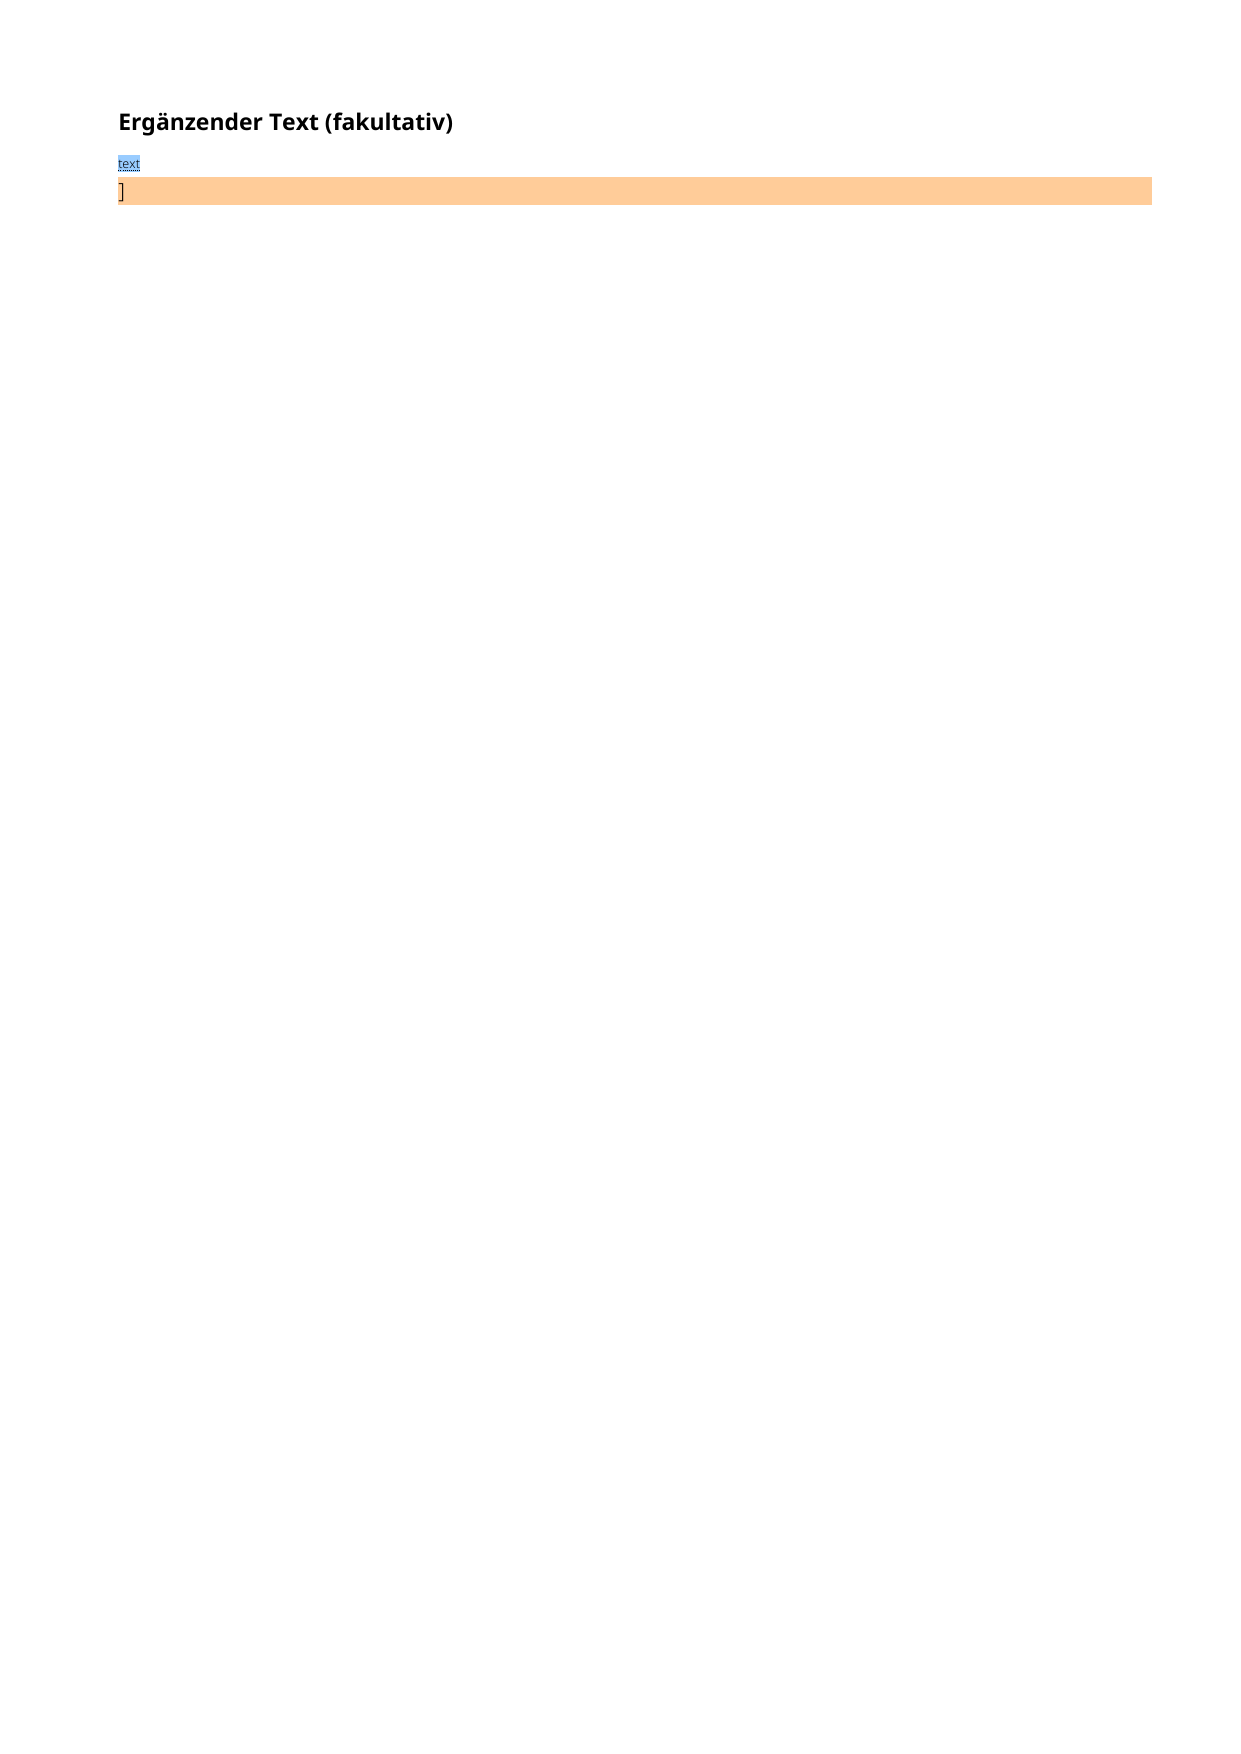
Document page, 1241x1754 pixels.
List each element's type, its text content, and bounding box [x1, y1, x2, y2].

text ] [118, 177, 1152, 205]
text text [140, 155, 1152, 172]
text Ergänzender Text (fakultativ) [118, 106, 1152, 137]
